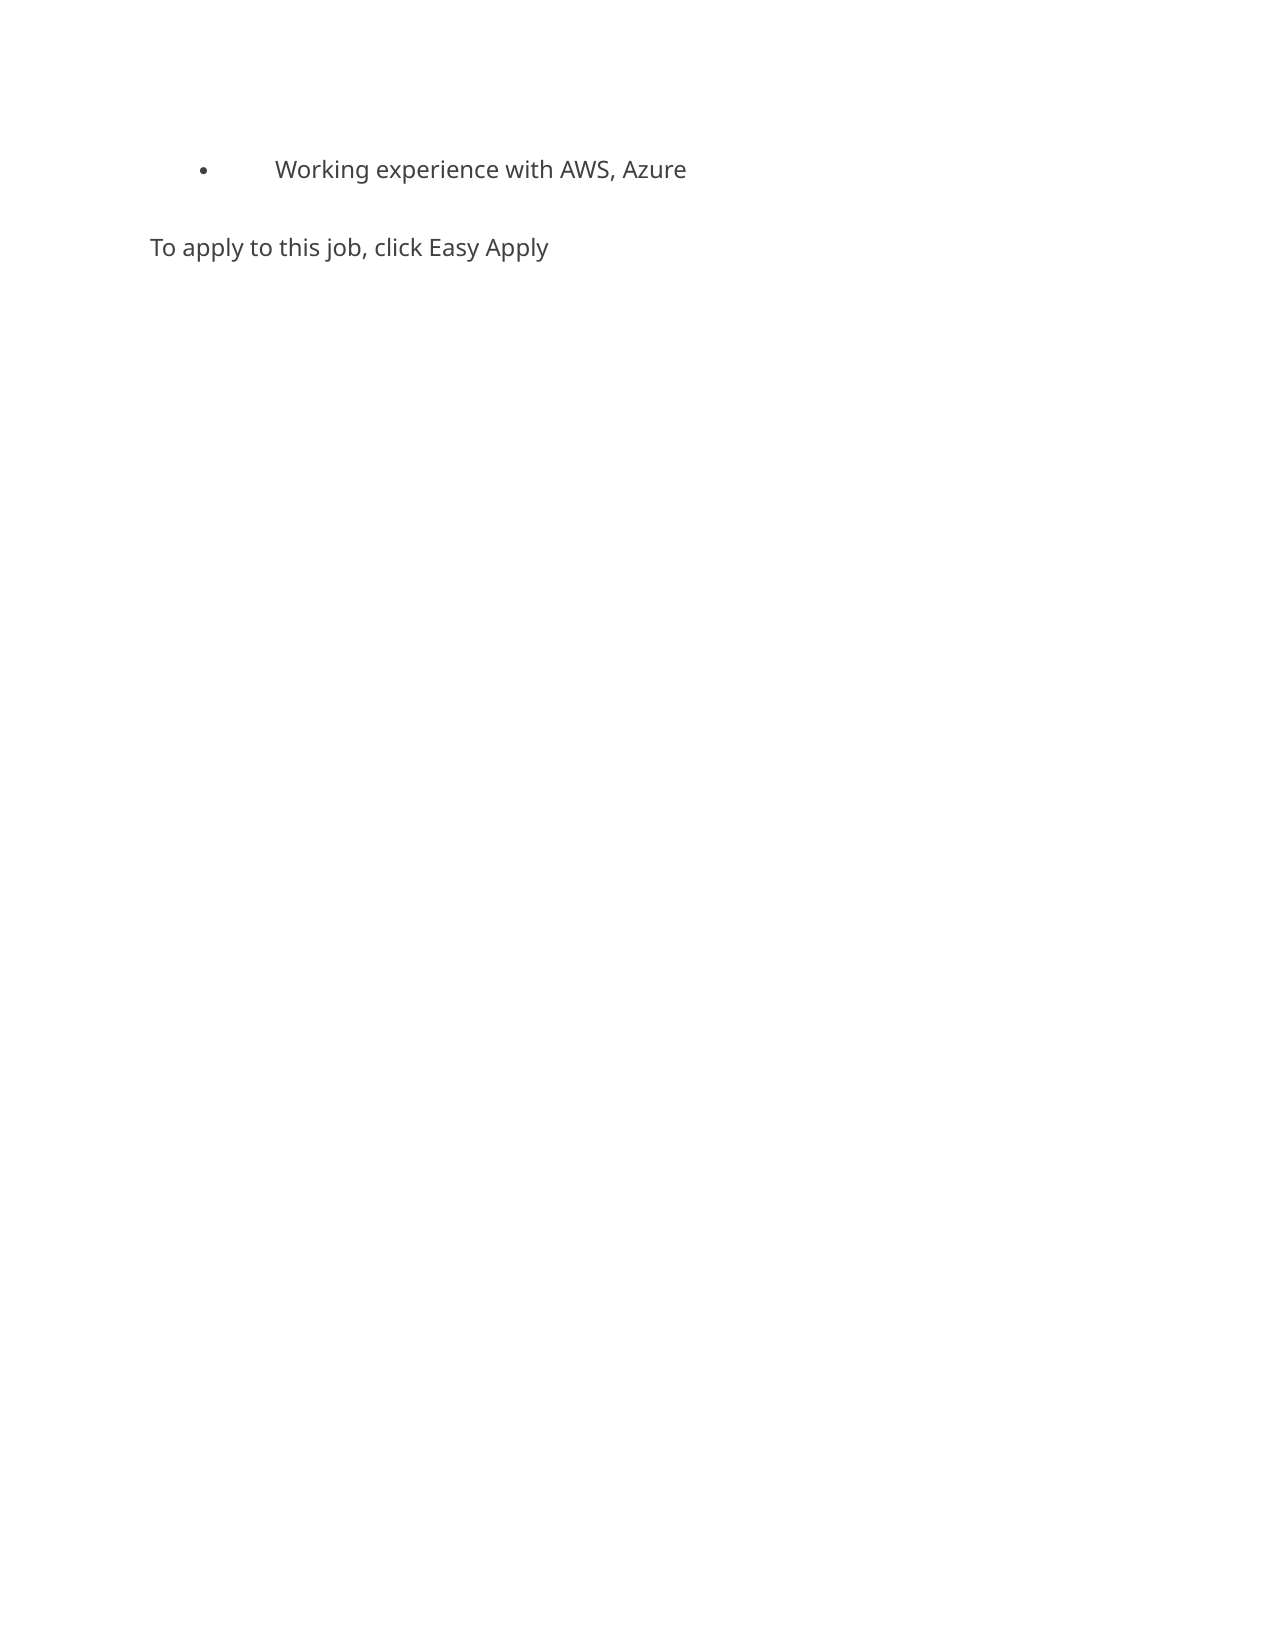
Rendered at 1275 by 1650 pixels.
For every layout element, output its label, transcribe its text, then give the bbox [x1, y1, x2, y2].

text To apply to this job, click Easy Apply [150, 229, 1125, 264]
list Working experience with AWS, Azure [200, 150, 1106, 185]
